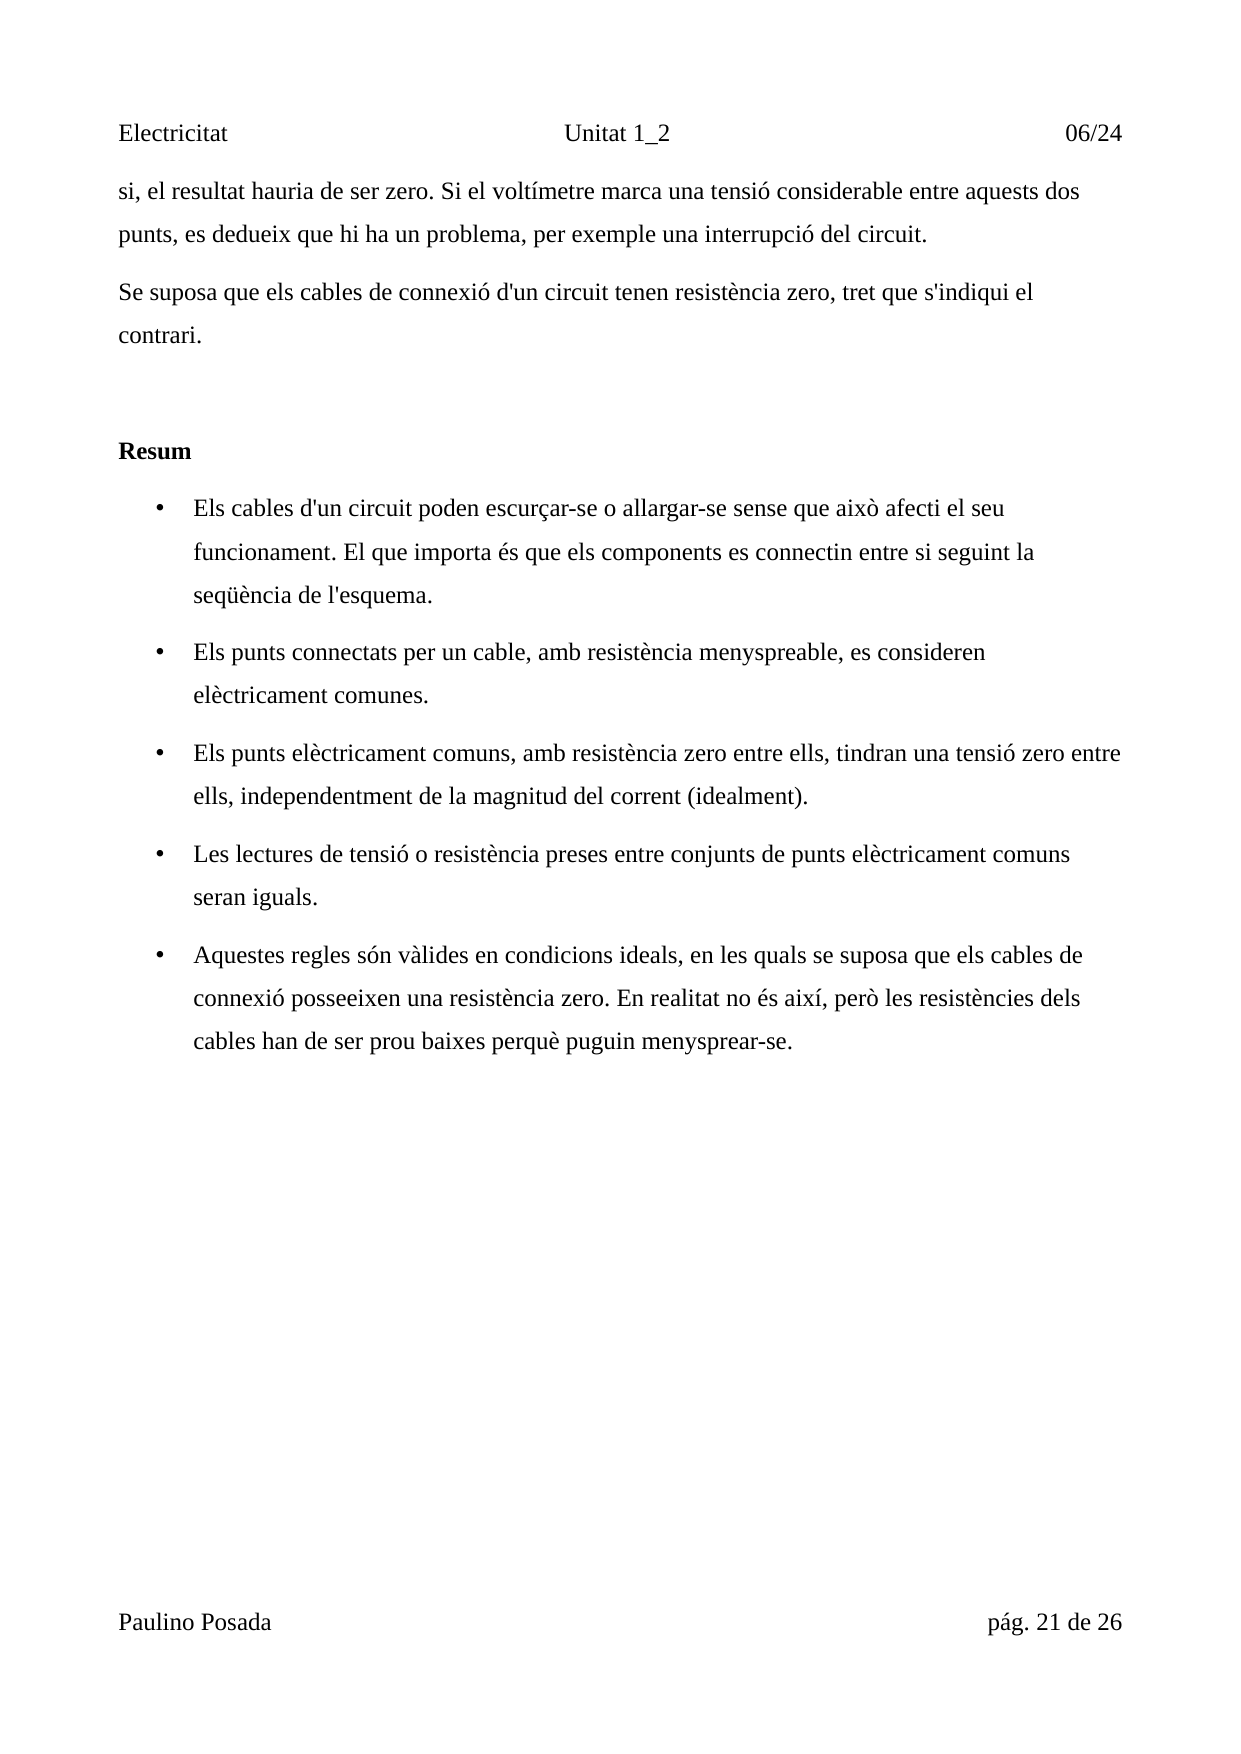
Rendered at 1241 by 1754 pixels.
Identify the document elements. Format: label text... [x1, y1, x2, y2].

list Els cables d'un circuit poden escurçar-se o allargar-se sense que això afecti el seu funcionament. El que importa és que els components es connectin entre si seguint la seqüència de l'esquema. [156, 493, 1122, 608]
list Els punts elèctricament comuns, amb resistència zero entre ells, tindran una tensió zero entre ells, independentment de la magnitud del corrent (idealment). [156, 738, 1122, 810]
list Aquestes regles són vàlides en condicions ideals, en les quals se suposa que els cables de connexió posseeixen una resistència zero. En realitat no és així, però les resistències dels cables han de ser prou baixes perquè puguin menysprear-se. [156, 940, 1122, 1055]
text si, el resultat hauria de ser zero. Si el voltímetre marca una tensió considerable entre aquests dos punts, es dedueix que hi ha un problema, per exemple una interrupció del circuit. [118, 176, 1122, 248]
list Els punts connectats per un cable, amb resistència menyspreable, es consideren elèctricament comunes. [156, 637, 1122, 709]
text Resum [118, 436, 1122, 464]
list Les lectures de tensió o resistència preses entre conjunts de punts elèctricament comuns seran iguals. [156, 839, 1122, 911]
text Se suposa que els cables de connexió d'un circuit tenen resistència zero, tret que s'indiqui el contrari. [118, 277, 1122, 349]
